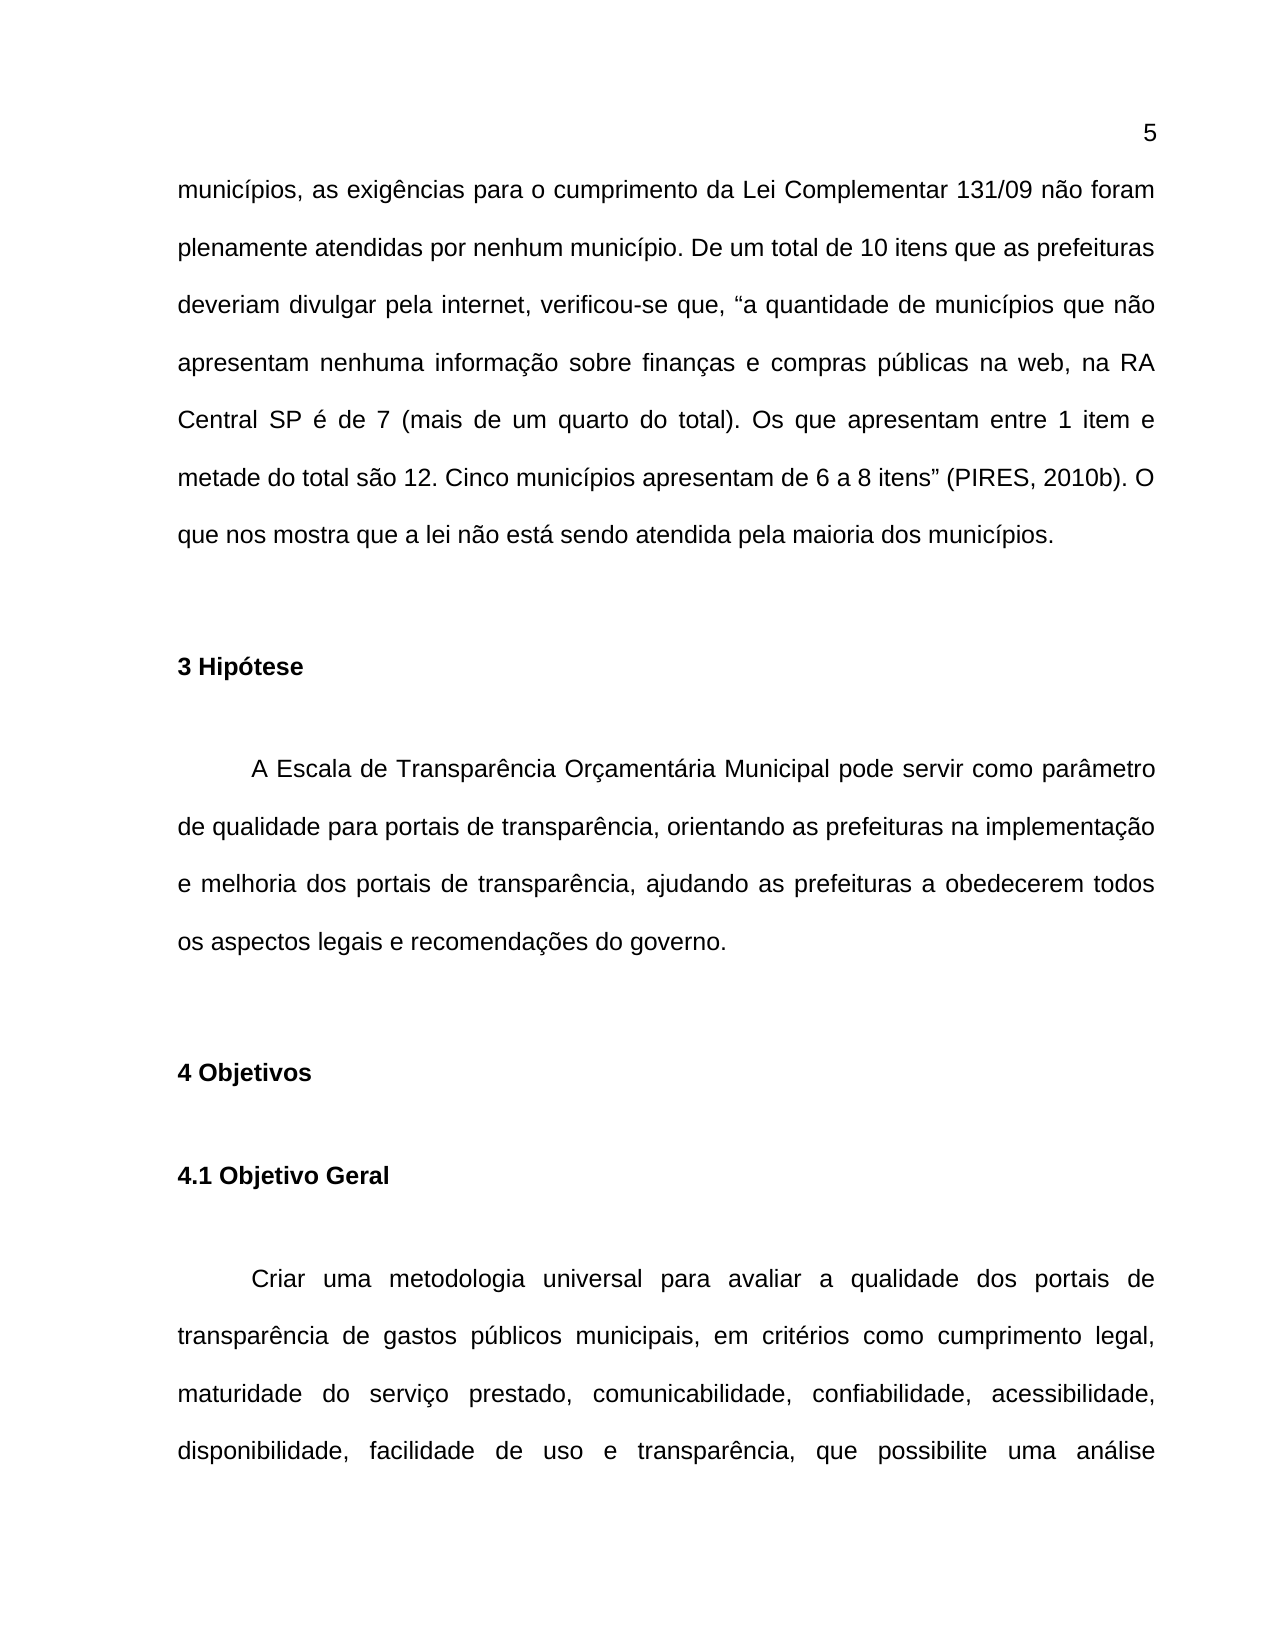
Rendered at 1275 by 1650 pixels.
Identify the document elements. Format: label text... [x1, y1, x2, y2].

subtitle 4.1 Objetivo Geral [177, 1161, 1157, 1190]
text municípios, as exigências para o cumprimento da Lei Complementar 131/09 não foram plenamente atendidas por nenhum município. De um total de 10 itens que as prefeituras deveriam divulgar pela internet, verificou-se que, “a quantidade de municípios que não apresentam nenhuma informação sobre finanças e compras públicas na web, na RA Central SP é de 7 (mais de um quarto do total). Os que apresentam entre 1 item e metade do total são 12. Cinco municípios apresentam de 6 a 8 itens” (PIRES, 2010b). O que nos mostra que a lei não está sendo atendida pela maioria dos municípios. [177, 176, 1157, 549]
text Criar uma metodologia universal para avaliar a qualidade dos portais de transparência de gastos públicos municipais, em critérios como cumprimento legal, maturidade do serviço prestado, comunicabilidade, confiabilidade, acessibilidade, disponibilidade, facilidade de uso e transparência, que possibilite uma análise [177, 1263, 1157, 1465]
subtitle 3 Hipótese [177, 652, 1157, 681]
text A Escala de Transparência Orçamentária Municipal pode servir como parâmetro de qualidade para portais de transparência, orientando as prefeituras na implementação e melhoria dos portais de transparência, ajudando as prefeituras a obedecerem todos os aspectos legais e recomendações do governo. [177, 754, 1157, 956]
subtitle 4 Objetivos [177, 1058, 1157, 1087]
